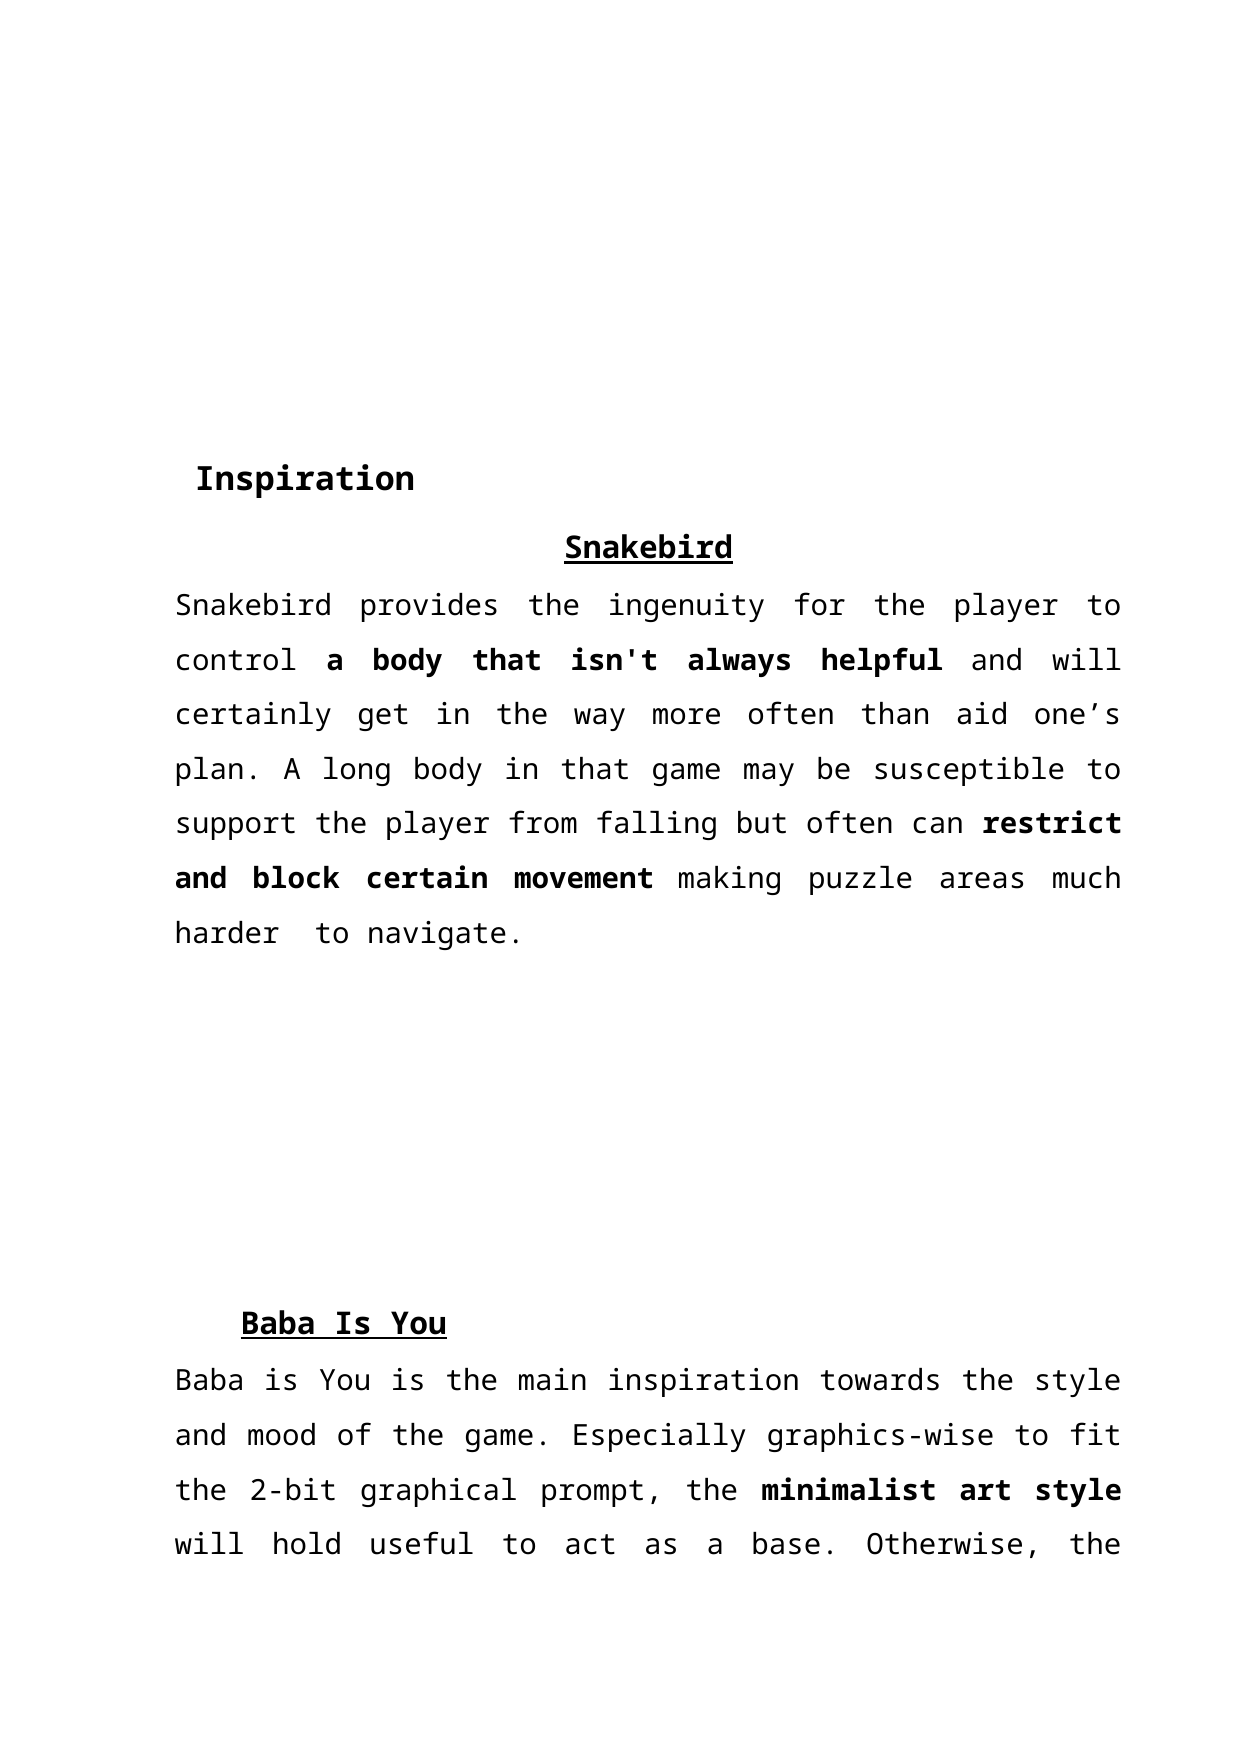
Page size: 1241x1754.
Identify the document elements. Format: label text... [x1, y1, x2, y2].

subtitle Inspiration [156, 118, 1122, 500]
text Snakebird [174, 525, 1122, 568]
text Snakebird provides the ingenuity for the player to control a body that isn't always helpful and will certainly get in the way more often than aid one’s plan. A long body in that game may be susceptible to support the player from falling but often can restrict and block certain movement making puzzle areas much harder to navigate. [174, 584, 1122, 952]
text Baba Is You [174, 967, 1122, 1343]
text Baba is You is the main inspiration towards the style and mood of the game. Especially graphics-wise to fit the 2-bit graphical prompt, the minimalist art style will hold useful to act as a base. Otherwise, the [174, 1359, 1122, 1563]
